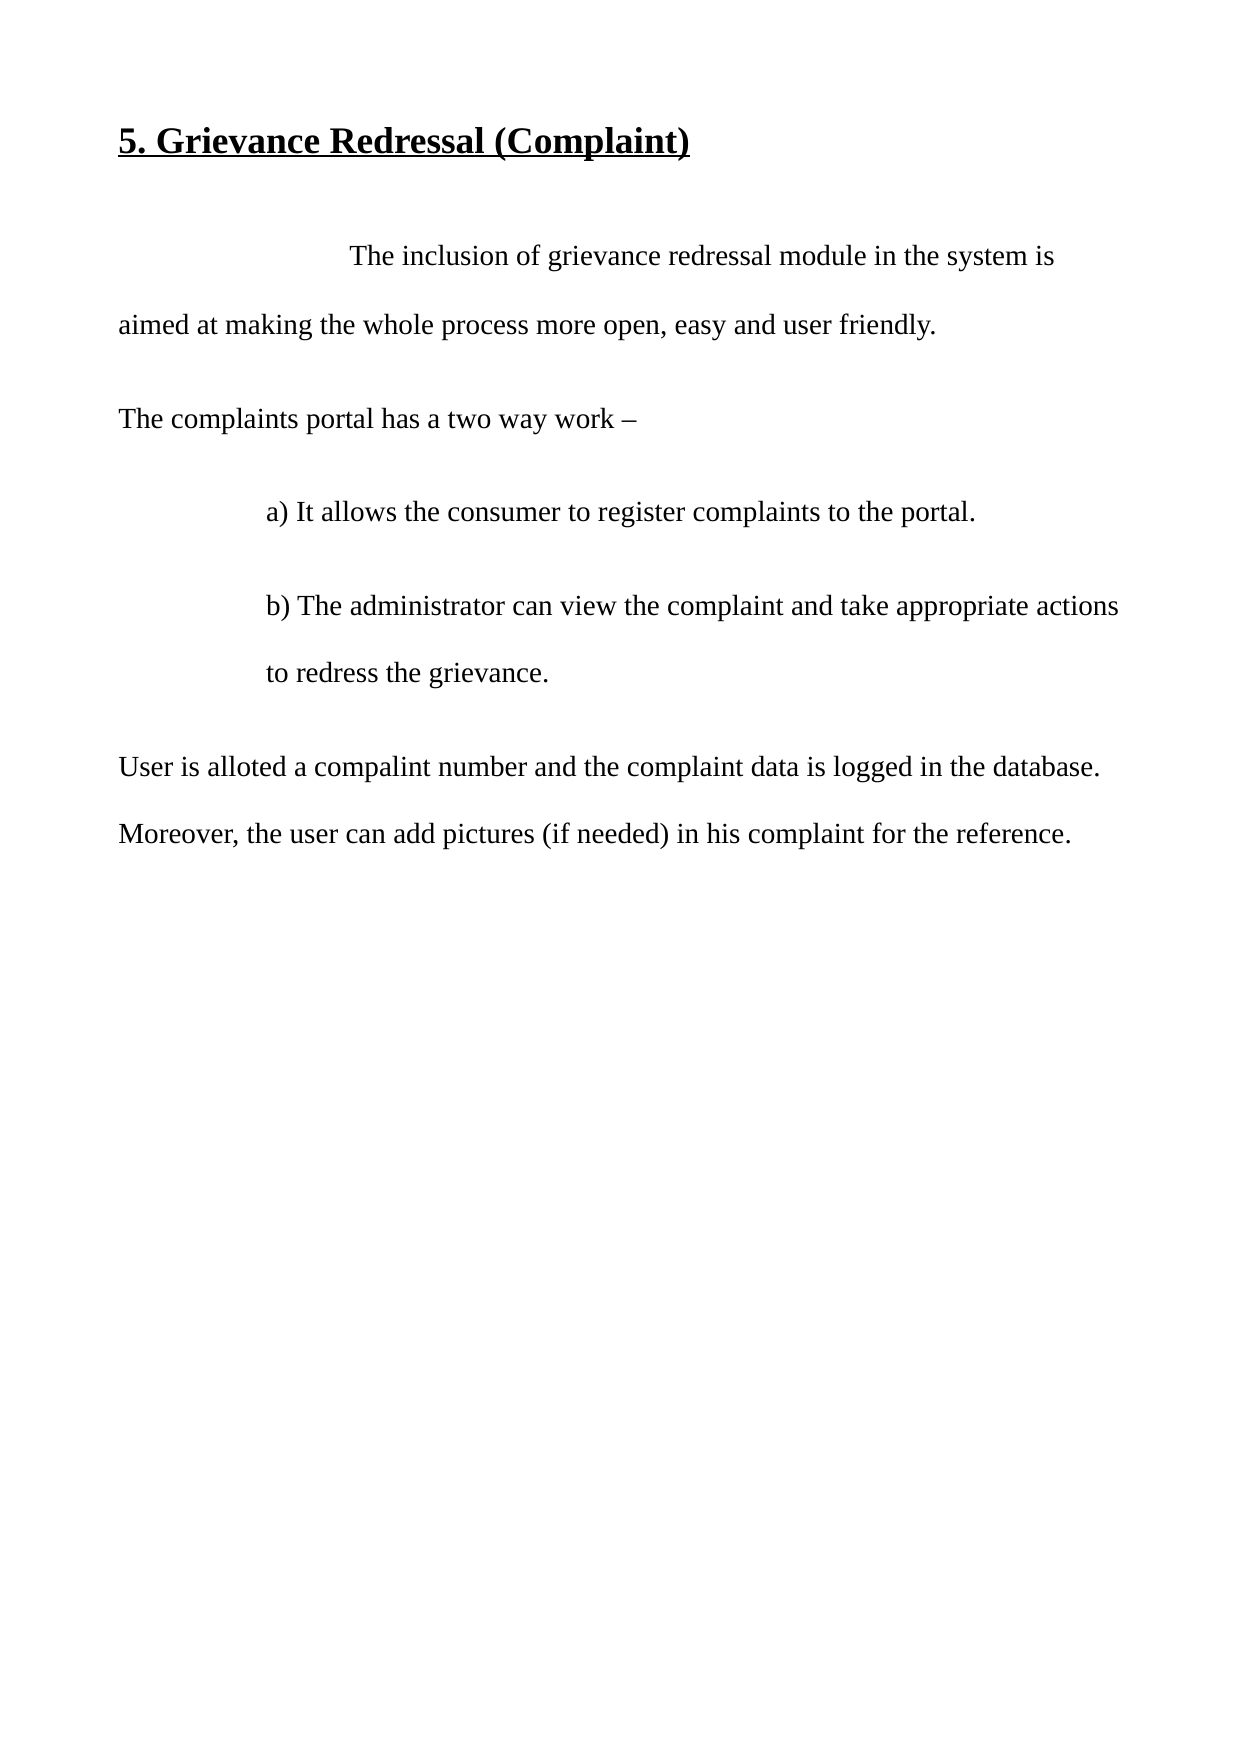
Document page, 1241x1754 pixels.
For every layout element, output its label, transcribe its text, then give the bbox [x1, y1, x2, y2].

text The inclusion of grievance redressal module in the system is aimed at making the whole process more open, easy and user friendly. [118, 231, 1122, 341]
text a) It allows the consumer to register complaints to the portal. [118, 494, 1122, 528]
text b) The administrator can view the complaint and take appropriate actions to redress the grievance. [118, 588, 1122, 689]
text User is alloted a compalint number and the complaint data is logged in the database. Moreover, the user can add pictures (if needed) in his complaint for the reference. [118, 749, 1122, 849]
text 5. Grievance Redressal (Complaint) [118, 118, 1122, 161]
text The complaints portal has a two way work – [118, 401, 1122, 434]
